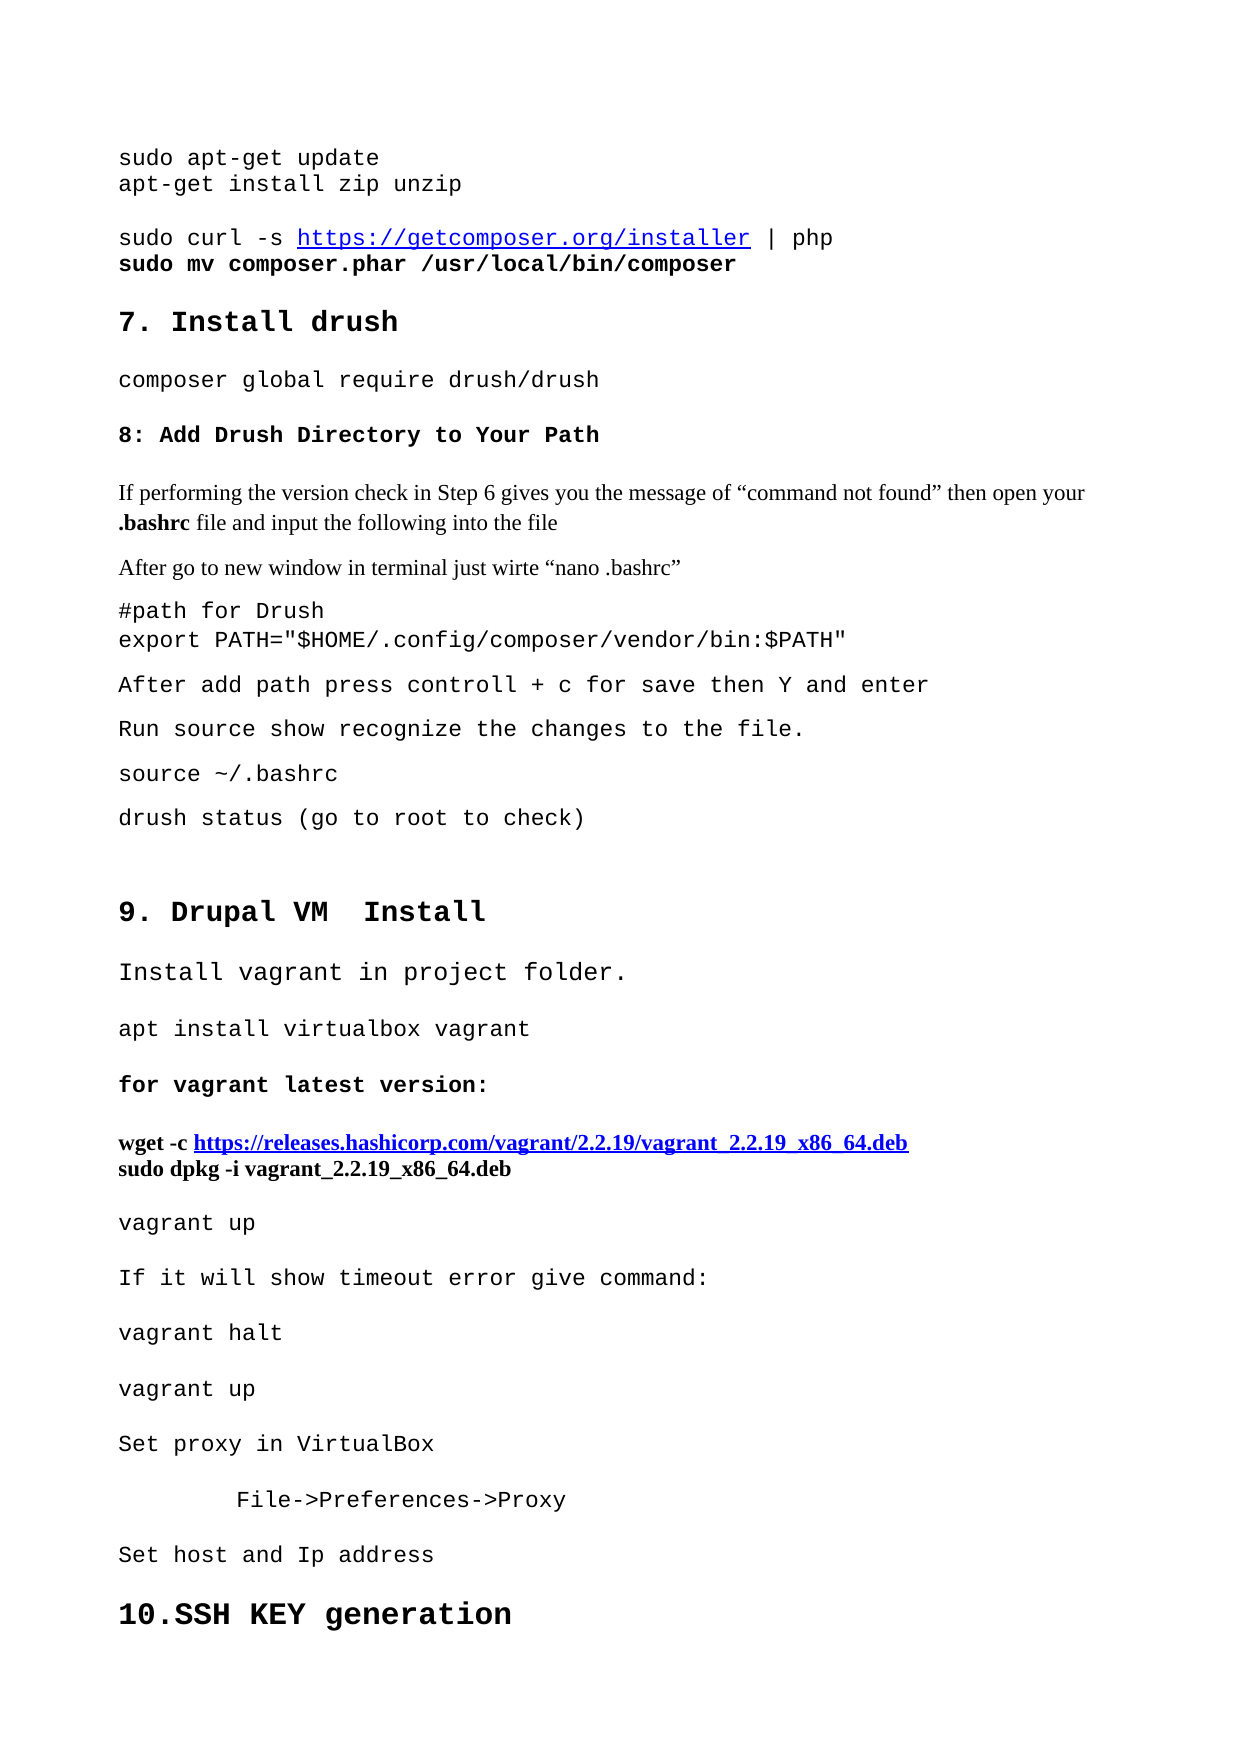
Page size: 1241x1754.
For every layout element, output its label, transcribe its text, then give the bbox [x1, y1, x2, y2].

text Set proxy in VirtualBox [118, 1432, 1122, 1458]
text Run source show recognize the changes to the file. [118, 718, 1122, 743]
text 10.SSH KEY generation [118, 1599, 1122, 1634]
text After go to new window in terminal just wirte “nano .bashrc” [118, 554, 1122, 581]
text apt-get install zip unzip [118, 172, 1122, 198]
text File->Preferences->Proxy [118, 1488, 1122, 1514]
text #path for Drush export PATH="$HOME/.config/composer/vendor/bin:$PATH" [118, 599, 1122, 655]
text for vagrant latest version: [118, 1073, 1122, 1099]
text wget -c https://releases.hashicorp.com/vagrant/2.2.19/vagrant_2.2.19_x86_64.deb sudo dpkg -i vagrant_2.2.19_x86_64.deb [118, 1129, 1122, 1181]
text 8: Add Drush Directory to Your Path [118, 424, 1122, 450]
text Install vagrant in project folder. [118, 960, 1122, 988]
text source ~/.bashrc [118, 762, 1122, 788]
text If it will show timeout error give command: [118, 1266, 1122, 1292]
text vagrant up [118, 1211, 1122, 1237]
text 9. Drupal VM Install [118, 897, 1122, 931]
text sudo mv composer.phar /usr/local/bin/composer [118, 252, 1122, 278]
text 7. Install drush [118, 307, 1122, 340]
text composer global require drush/drush [118, 368, 1122, 394]
text After add path press controll + c for save then Y and enter [118, 673, 1122, 699]
text vagrant up [118, 1377, 1122, 1403]
text apt install virtualbox vagrant [118, 1018, 1122, 1044]
text drush status (go to root to check) [118, 806, 1122, 832]
text Set host and Ip address [118, 1543, 1122, 1569]
text If performing the version check in Step 6 gives you the message of “command not found” then open your .bashrc file and input the following into the file [118, 479, 1122, 536]
text sudo apt-get update [118, 146, 1122, 172]
text sudo curl -s https://getcomposer.org/installer | php [118, 226, 1122, 252]
text vagrant halt [118, 1322, 1122, 1348]
